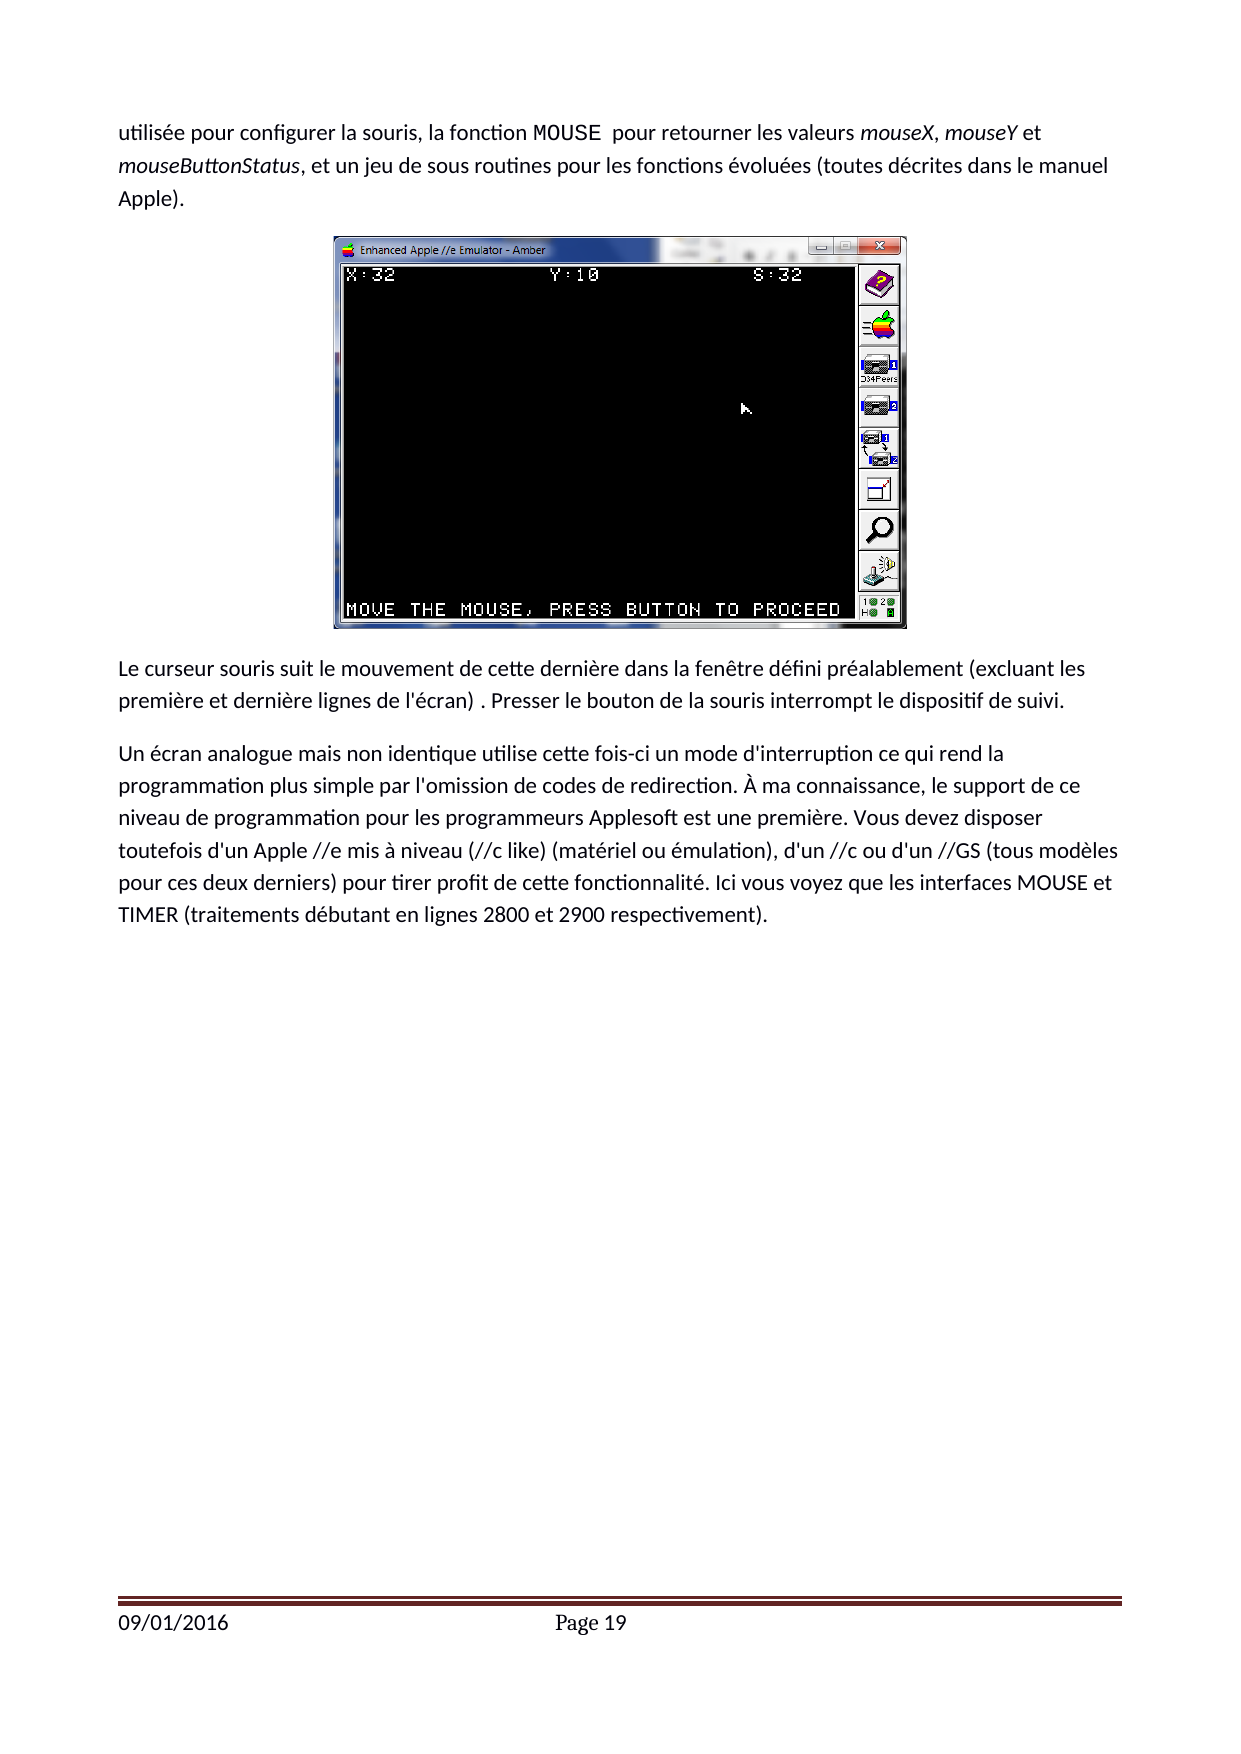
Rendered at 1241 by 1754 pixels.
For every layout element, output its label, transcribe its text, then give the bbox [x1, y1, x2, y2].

text utilisée pour configurer la souris, la fonction MOUSE pour retourner les valeurs mouseX, mouseY et mouseButtonStatus, et un jeu de sous routines pour les fonctions évoluées (toutes décrites dans le manuel Apple). [118, 118, 1122, 212]
text Un écran analogue mais non identique utilise cette fois-ci un mode d'interruption ce qui rend la programmation plus simple par l'omission de codes de redirection. À ma connaissance, le support de ce niveau de programmation pour les programmeurs Applesoft est une première. Vous devez disposer toutefois d'un Apple //e mis à niveau (//c like) (matériel ou émulation), d'un //c ou d'un //GS (tous modèles pour ces deux derniers) pour tirer profit de cette fonctionnalité. Ici vous voyez que les interfaces MOUSE et TIMER (traitements débutant en lignes 2800 et 2900 respectivement). [118, 739, 1122, 928]
picture [333, 236, 907, 629]
text Le curseur souris suit le mouvement de cette dernière dans la fenêtre défini préalablement (excluant les première et dernière lignes de l'écran) . Presser le bouton de la souris interrompt le dispositif de suivi. [118, 654, 1122, 714]
